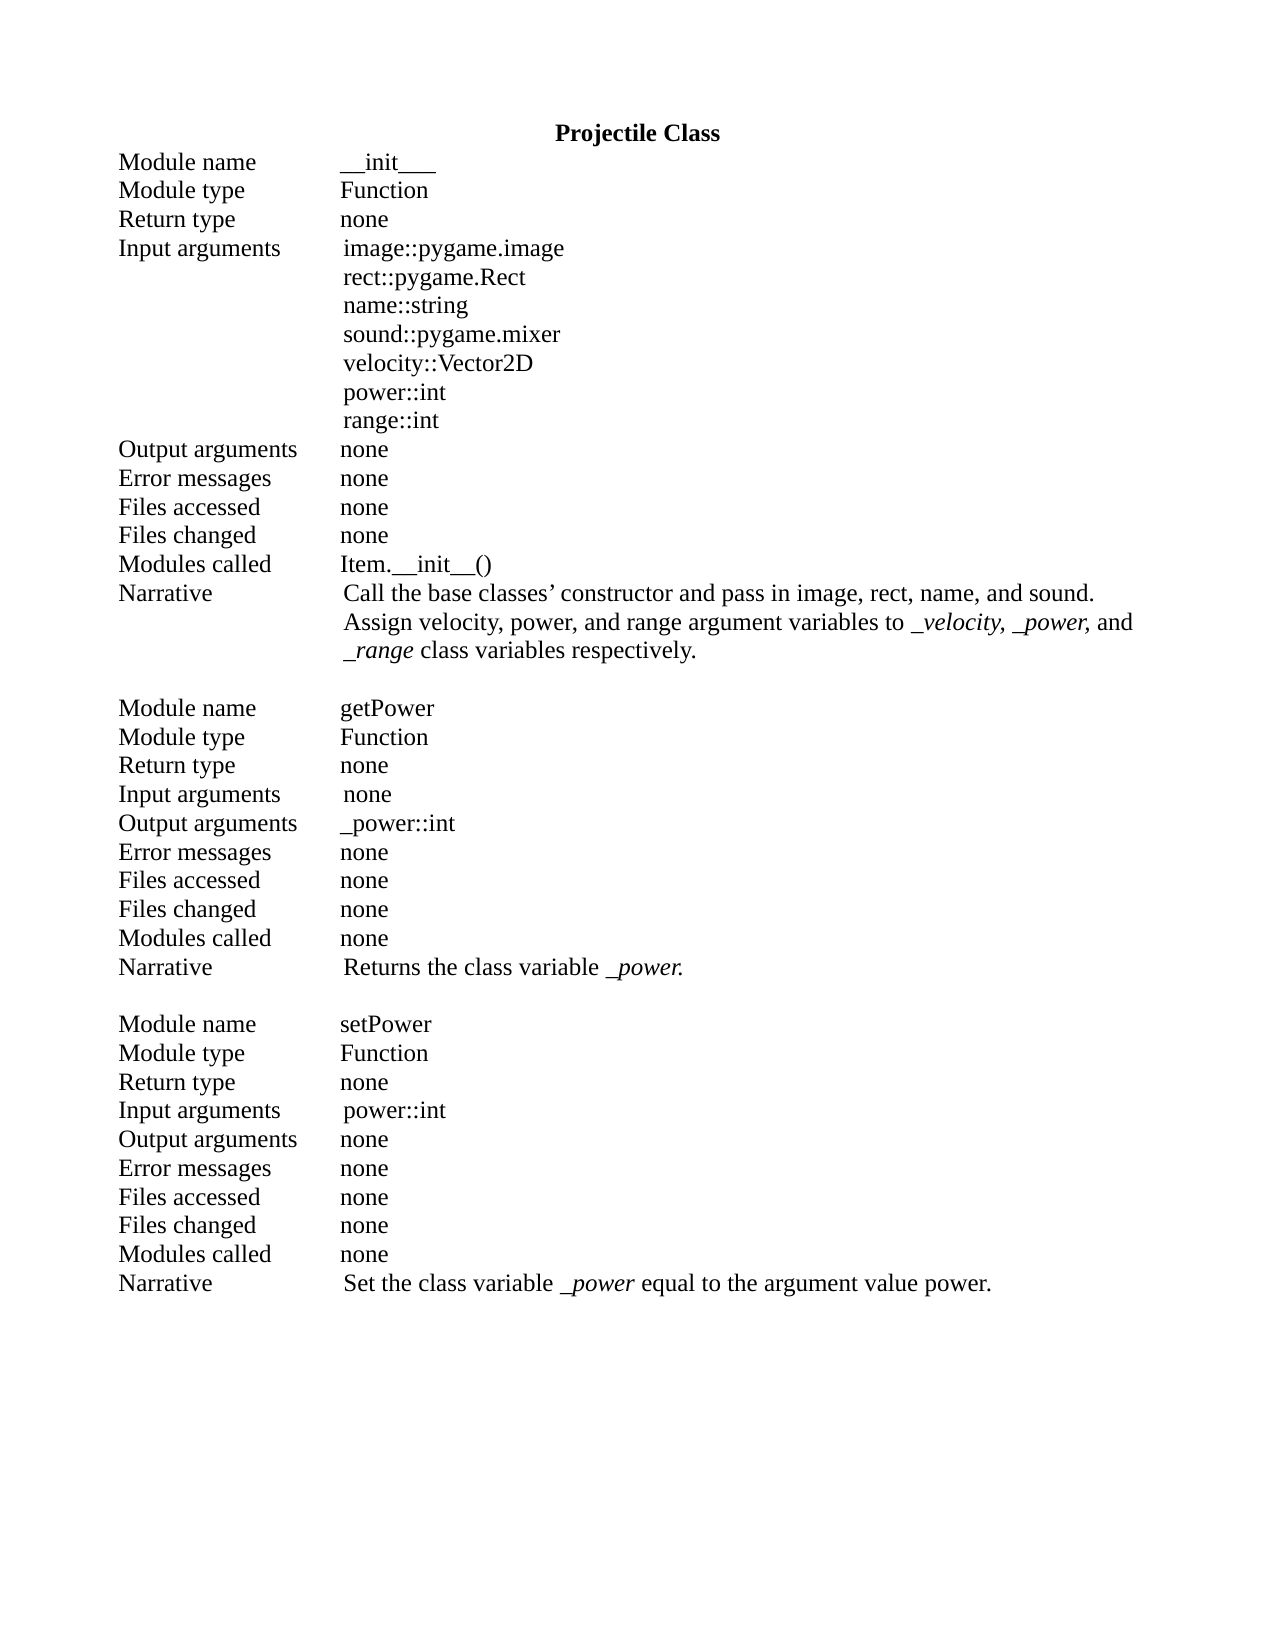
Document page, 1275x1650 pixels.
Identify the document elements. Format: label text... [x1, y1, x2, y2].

text Output arguments none [118, 434, 1157, 463]
text name::string [118, 291, 1157, 319]
text Files accessed none [118, 866, 1157, 894]
text Files accessed none [118, 492, 1157, 521]
text Module name __init___ [118, 147, 1157, 176]
text Module name setPower [118, 1009, 1157, 1038]
text Module type Function [118, 722, 1157, 751]
text velocity::Vector2D [118, 348, 1157, 377]
text Return type none [118, 1067, 1157, 1096]
text Output arguments none [118, 1124, 1157, 1153]
text Files changed none [118, 894, 1157, 923]
text Error messages none [118, 1153, 1157, 1182]
text Modules called Item.__init__() [118, 549, 1157, 578]
text Files changed none [118, 521, 1157, 549]
text Narrative Call the base classes’ constructor and pass in image, rect, name, and sound. Assign velocity, power, and range argument variables to _velocity, _power, and _range class variables respectively. [118, 578, 1157, 664]
text Input arguments none [118, 779, 1157, 808]
text Error messages none [118, 837, 1157, 866]
text Files changed none [118, 1211, 1157, 1239]
text Module type Function [118, 1038, 1157, 1067]
text Error messages none [118, 463, 1157, 492]
text sound::pygame.mixer [118, 319, 1157, 348]
text range::int [118, 406, 1157, 434]
text Modules called none [118, 923, 1157, 952]
text Return type none [118, 751, 1157, 779]
text Narrative Set the class variable _power equal to the argument value power. [118, 1268, 1157, 1297]
text Return type none [118, 204, 1157, 233]
text Modules called none [118, 1239, 1157, 1268]
text power::int [118, 377, 1157, 406]
text Projectile Class [118, 118, 1157, 147]
text Narrative Returns the class variable _power. [118, 952, 1157, 981]
text rect::pygame.Rect [118, 262, 1157, 291]
text Output arguments _power::int [118, 808, 1157, 837]
text Input arguments image::pygame.image [118, 233, 1157, 262]
text Module type Function [118, 176, 1157, 204]
text Module name getPower [118, 693, 1157, 722]
text Files accessed none [118, 1182, 1157, 1211]
text Input arguments power::int [118, 1096, 1157, 1124]
